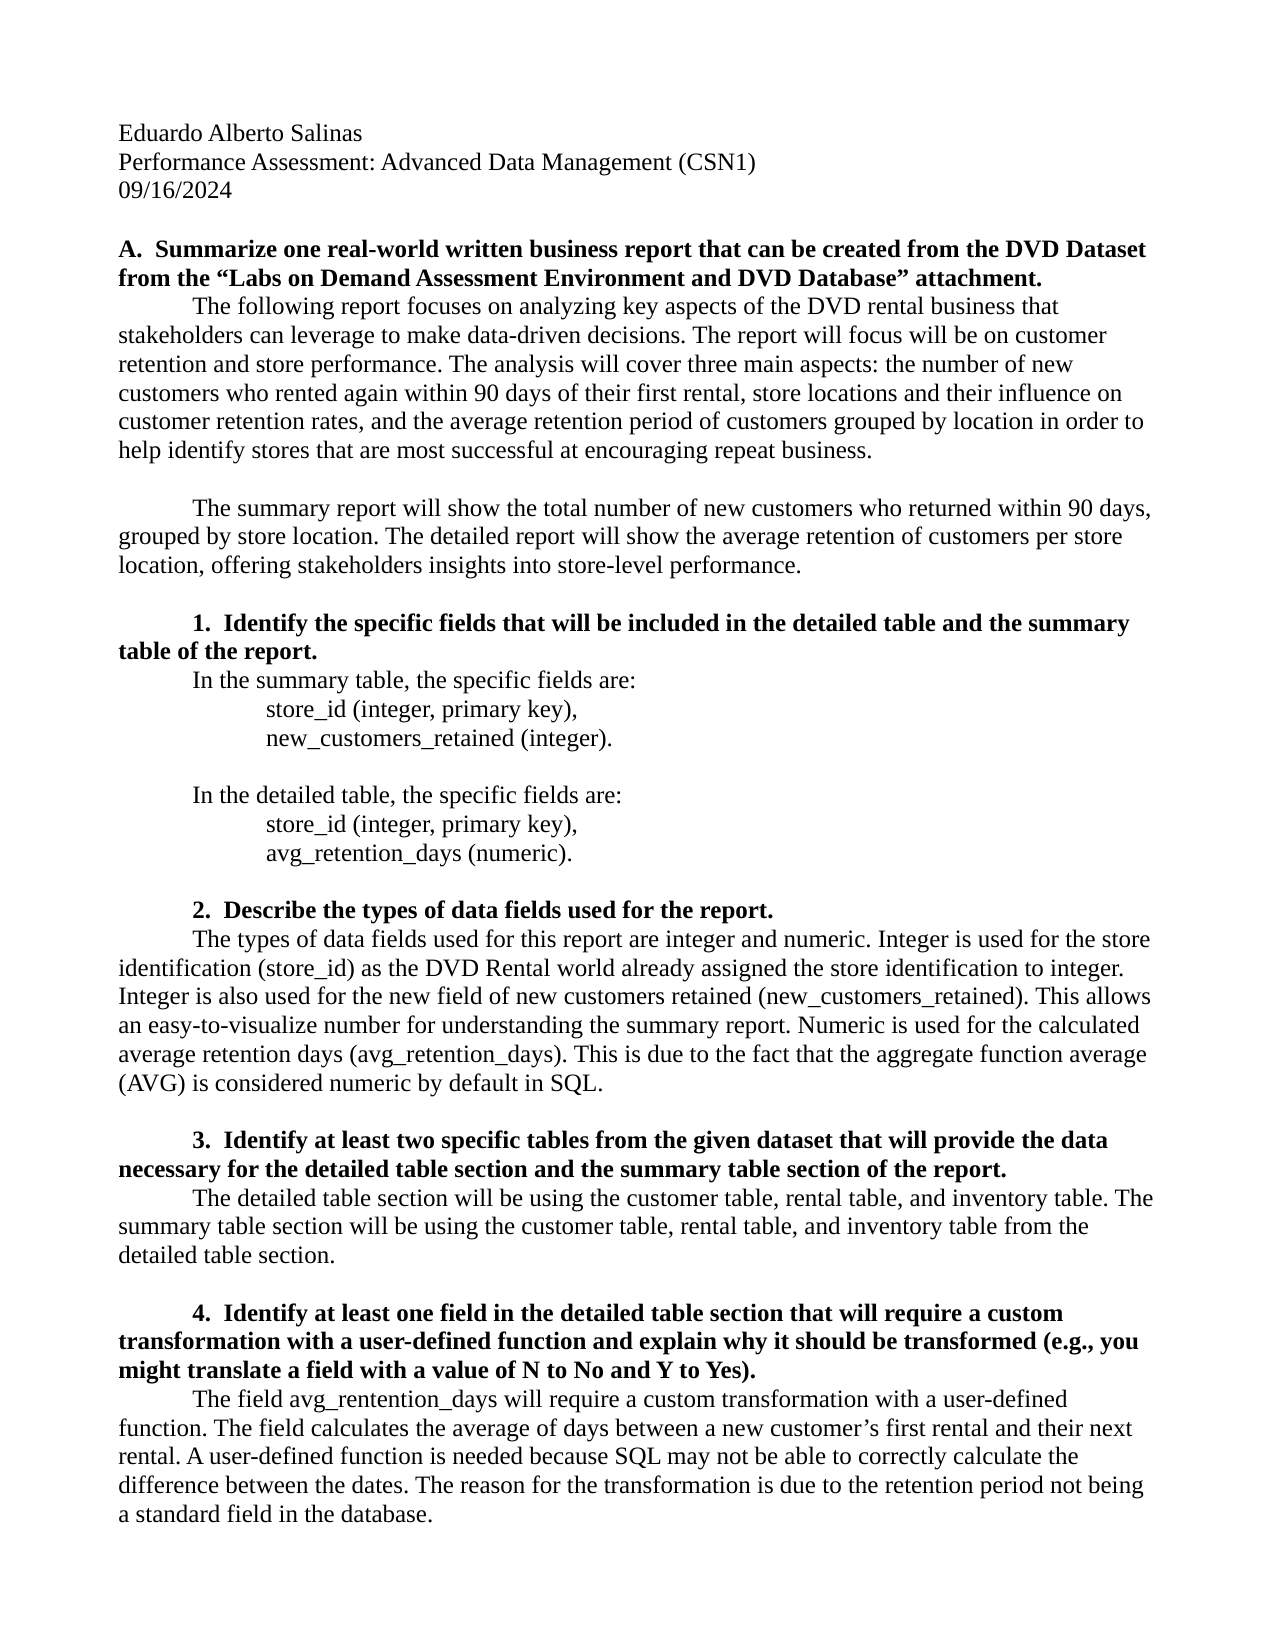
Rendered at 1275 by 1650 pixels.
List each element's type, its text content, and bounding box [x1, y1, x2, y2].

text The detailed table section will be using the customer table, rental table, and inventory table. The summary table section will be using the customer table, rental table, and inventory table from the detailed table section. [118, 1183, 1157, 1269]
text new_customers_retained (integer). [118, 723, 1157, 751]
text 1. Identify the specific fields that will be included in the detailed table and the summary table of the report. [118, 608, 1157, 665]
text store_id (integer, primary key), [118, 694, 1157, 723]
text The summary report will show the total number of new customers who returned within 90 days, grouped by store location. The detailed report will show the average retention of customers per store location, offering stakeholders insights into store-level performance. [118, 493, 1157, 579]
text The field avg_rentention_days will require a custom transformation with a user-defined function. The field calculates the average of days between a new customer’s first rental and their next rental. A user-defined function is needed because SQL may not be able to correctly calculate the difference between the dates. The reason for the transformation is due to the retention period not being a standard field in the database. [118, 1384, 1157, 1528]
text store_id (integer, primary key), [118, 809, 1157, 838]
text 4. Identify at least one field in the detailed table section that will require a custom transformation with a user-defined function and explain why it should be transformed (e.g., you might translate a field with a value of N to No and Y to Yes). [118, 1298, 1157, 1384]
text 2. Describe the types of data fields used for the report. [118, 895, 1157, 924]
text 3. Identify at least two specific tables from the given dataset that will provide the data necessary for the detailed table section and the summary table section of the report. [118, 1125, 1157, 1183]
text A. Summarize one real-world written business report that can be created from the DVD Dataset from the “Labs on Demand Assessment Environment and DVD Database” attachment. [118, 234, 1157, 291]
text The types of data fields used for this report are integer and numeric. Integer is used for the store identification (store_id) as the DVD Rental world already assigned the store identification to integer. Integer is also used for the new field of new customers retained (new_customers_retained). This allows an easy-to-visualize number for understanding the summary report. Numeric is used for the calculated average retention days (avg_retention_days). This is due to the fact that the aggregate function average (AVG) is considered numeric by default in SQL. [118, 924, 1157, 1096]
text In the summary table, the specific fields are: [118, 665, 1157, 694]
text In the detailed table, the specific fields are: [118, 780, 1157, 809]
text avg_retention_days (numeric). [118, 838, 1157, 866]
text The following report focuses on analyzing key aspects of the DVD rental business that stakeholders can leverage to make data-driven decisions. The report will focus will be on customer retention and store performance. The analysis will cover three main aspects: the number of new customers who rented again within 90 days of their first rental, store locations and their influence on customer retention rates, and the average retention period of customers grouped by location in order to help identify stores that are most successful at encouraging repeat business. [118, 291, 1157, 464]
